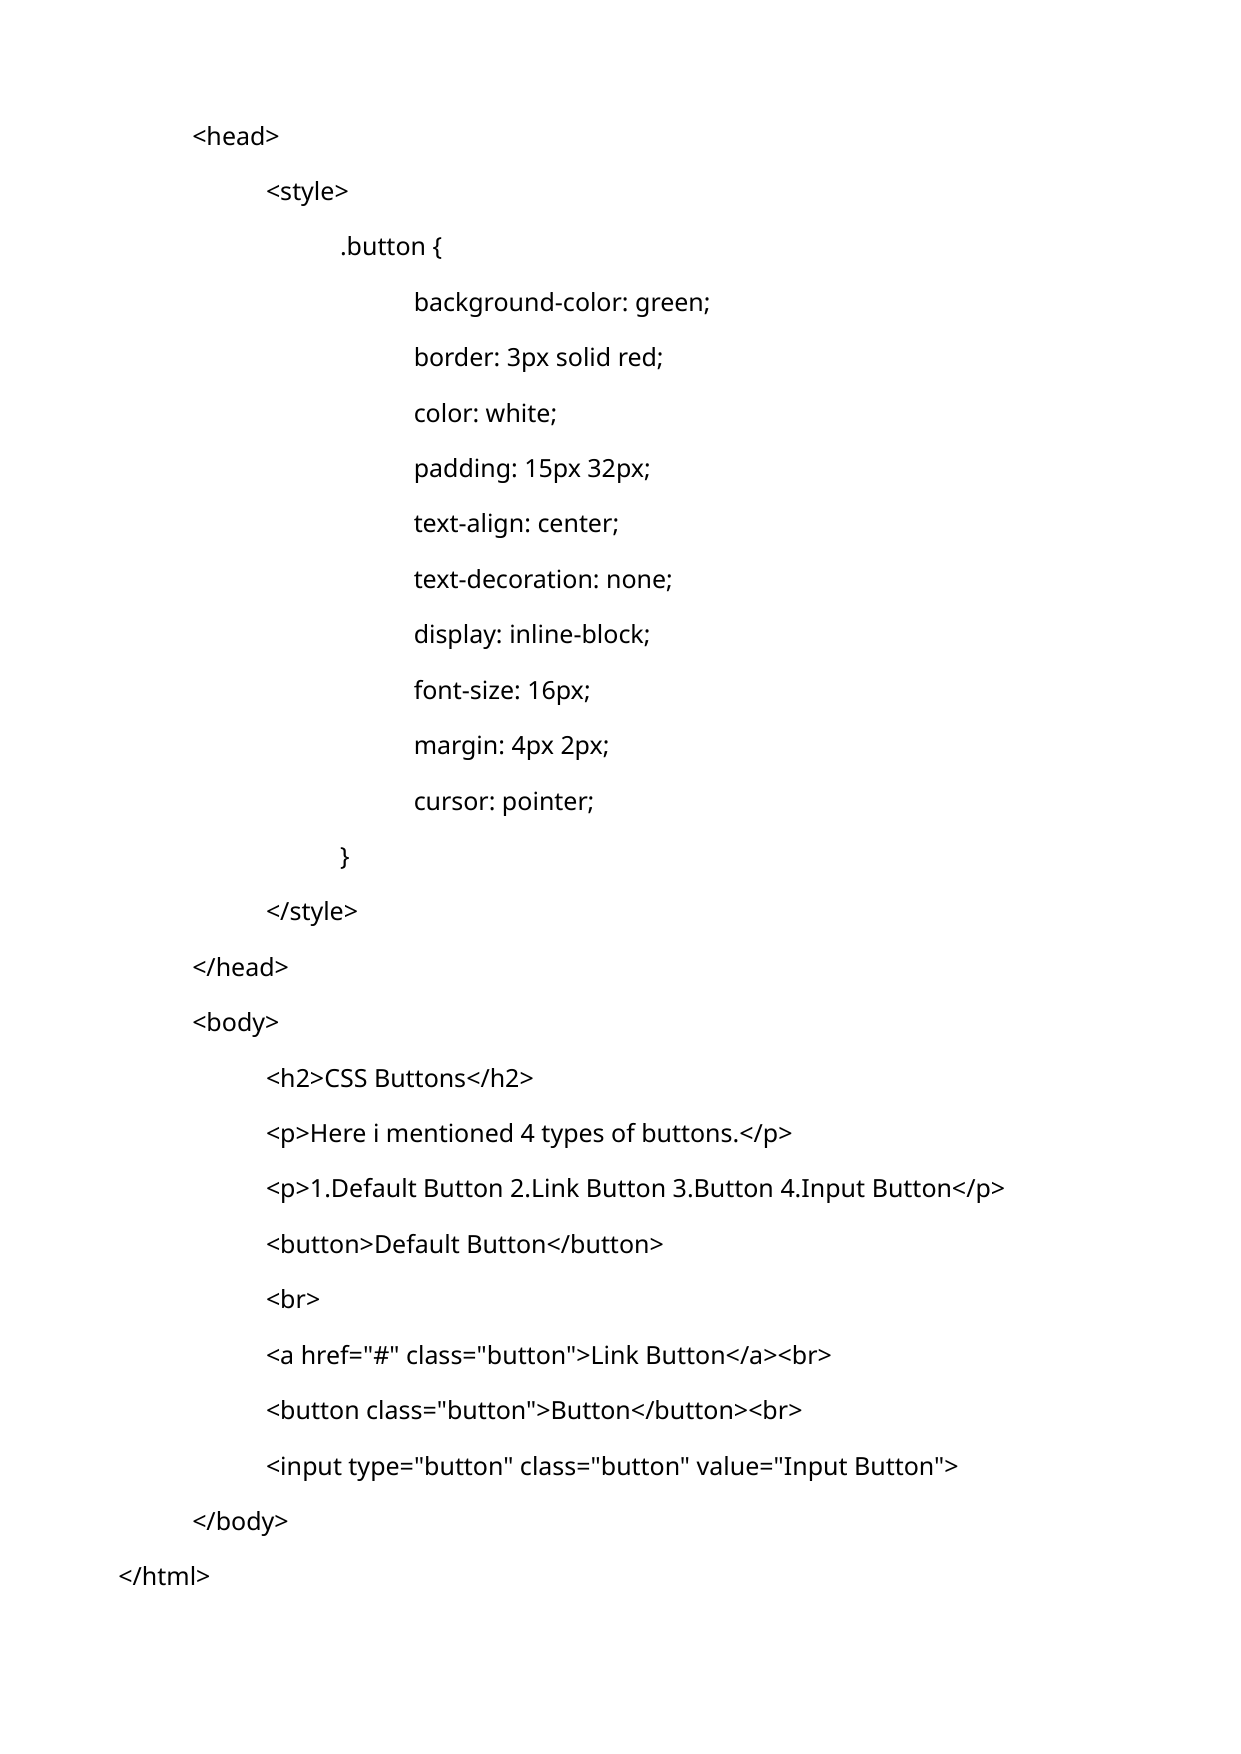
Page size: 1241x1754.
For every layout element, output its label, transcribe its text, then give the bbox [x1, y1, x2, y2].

text <a href="#" class="button">Link Button</a><br> [118, 1337, 1122, 1371]
text display: inline-block; [118, 617, 1122, 651]
text <br> [118, 1282, 1122, 1316]
text </head> [118, 949, 1122, 983]
text <button>Default Button</button> [118, 1226, 1122, 1261]
text </html> [118, 1559, 1122, 1593]
text </style> [118, 894, 1122, 928]
text border: 3px solid red; [118, 340, 1122, 374]
text color: white; [118, 395, 1122, 429]
text } [118, 838, 1122, 873]
text <h2>CSS Buttons</h2> [118, 1060, 1122, 1094]
text <p>1.Default Button 2.Link Button 3.Button 4.Input Button</p> [118, 1171, 1122, 1205]
text padding: 15px 32px; [118, 451, 1122, 485]
text <body> [118, 1005, 1122, 1039]
text cursor: pointer; [118, 783, 1122, 817]
text <p>Here i mentioned 4 types of buttons.</p> [118, 1116, 1122, 1150]
text .button { [118, 229, 1122, 263]
text background-color: green; [118, 284, 1122, 318]
text <button class="button">Button</button><br> [118, 1393, 1122, 1427]
text text-decoration: none; [118, 561, 1122, 596]
text margin: 4px 2px; [118, 728, 1122, 762]
text <style> [118, 173, 1122, 208]
text text-align: center; [118, 506, 1122, 540]
text <head> [118, 118, 1122, 152]
text </body> [118, 1503, 1122, 1538]
text font-size: 16px; [118, 672, 1122, 706]
text <input type="button" class="button" value="Input Button"> [118, 1448, 1122, 1482]
